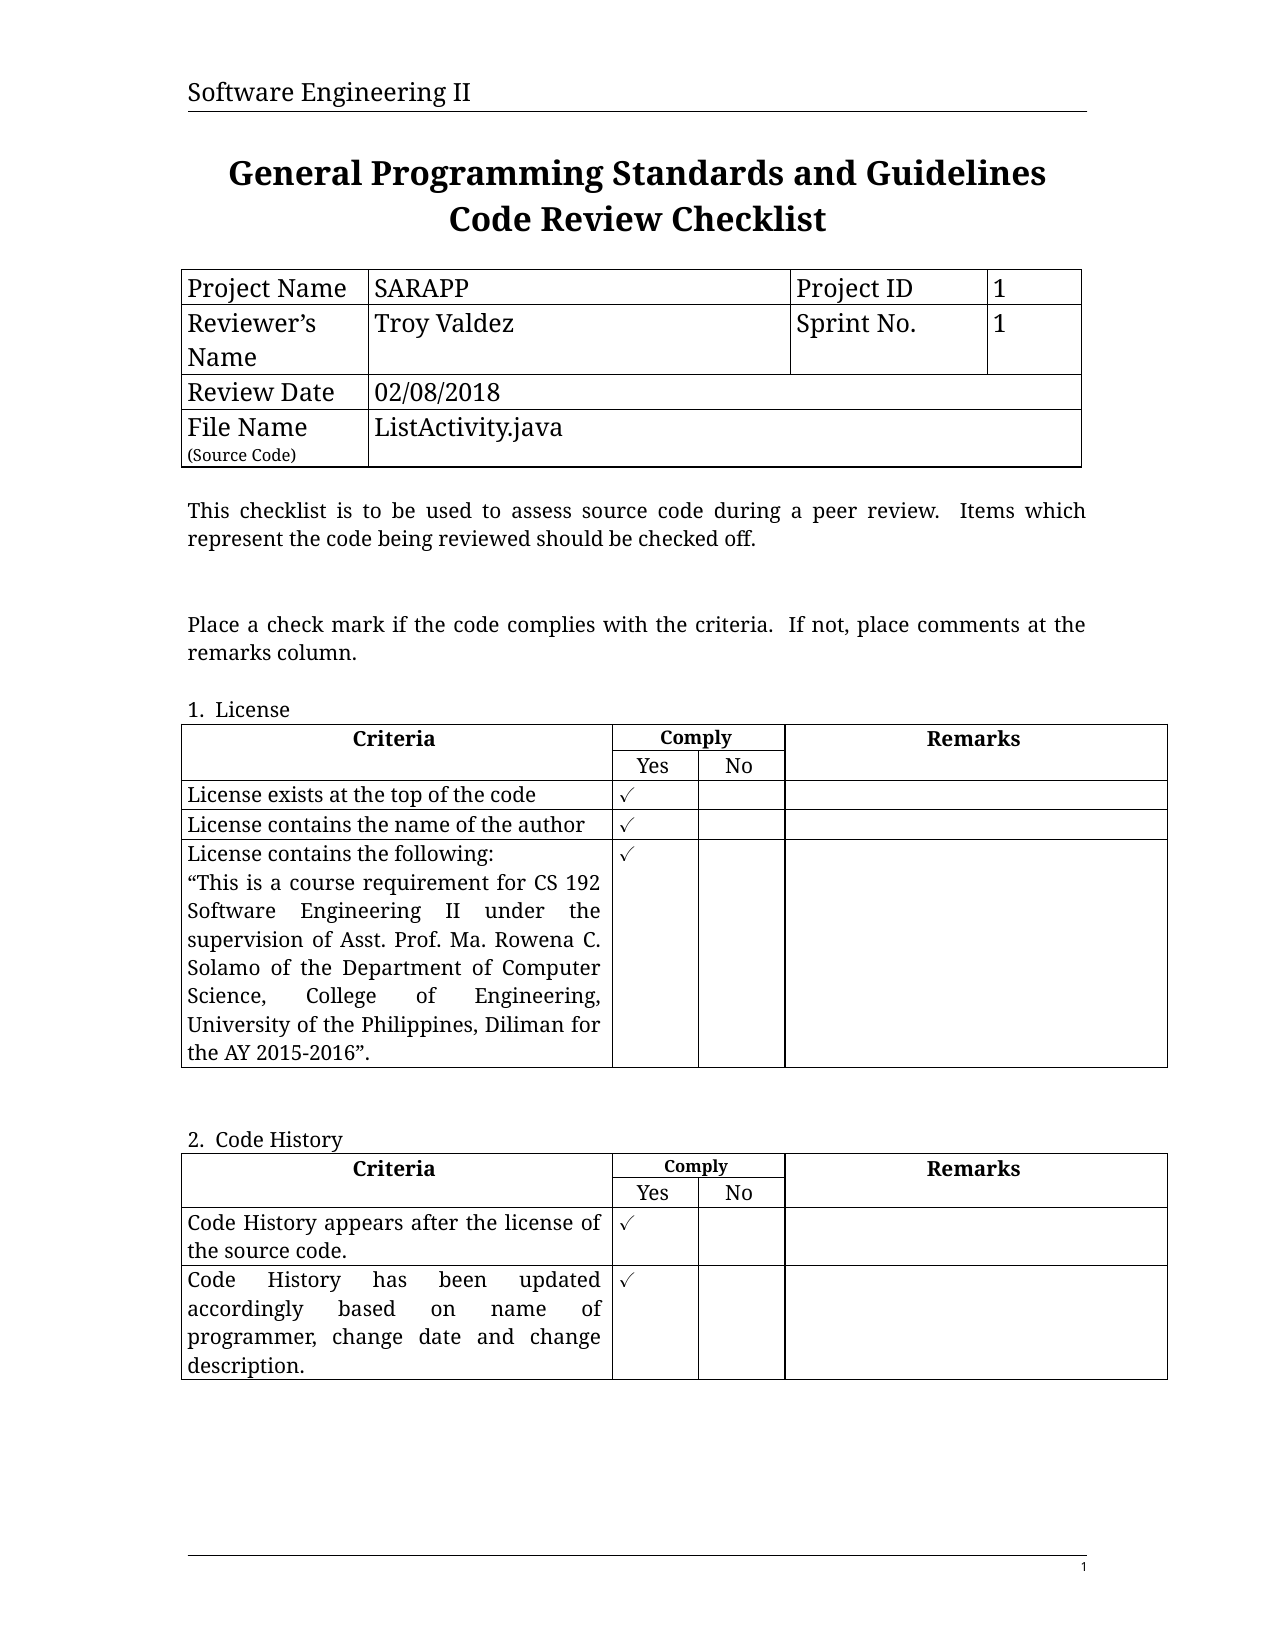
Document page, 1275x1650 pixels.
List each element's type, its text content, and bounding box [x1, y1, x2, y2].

table_header SARAPP [369, 270, 790, 304]
table_cell License contains the following: “This is a course requirement for CS 192 Software Engineering II under the supervision of Asst. Prof. Ma. Rowena C. Solamo of the Department of Computer Science, College of Engineering, University of the Philippines, Diliman for the AY 2015-2016”. [182, 840, 612, 1067]
table_header Comply [613, 1154, 784, 1177]
table_cell [699, 781, 784, 809]
table_header Criteria [182, 1154, 612, 1207]
table_cell [786, 1208, 1167, 1264]
table_cell ListActivity.java [369, 410, 1081, 466]
table_cell Reviewer’s Name [182, 305, 368, 373]
table_cell [699, 1208, 784, 1264]
table_cell [699, 810, 784, 838]
table_cell No [699, 1178, 784, 1207]
table_header Project ID [791, 270, 987, 304]
table_cell Troy Valdez [369, 305, 790, 373]
table_header Project Name [182, 270, 368, 304]
text This checklist is to be used to assess source code during a peer review. Items which represent the code being reviewed should be checked off. [187, 496, 1087, 553]
table_header Remarks [786, 1154, 1167, 1207]
table_cell ✓ [613, 1208, 698, 1264]
table_cell Yes [613, 1178, 698, 1207]
table_cell [699, 1266, 784, 1379]
table_header Comply [613, 725, 784, 750]
table_cell 1 [988, 305, 1081, 373]
table_cell Code History appears after the license of the source code. [182, 1208, 612, 1264]
table_cell License contains the name of the author [182, 810, 612, 838]
table_cell [786, 810, 1167, 838]
table_cell 02/08/2018 [369, 375, 1081, 409]
table_cell [786, 840, 1167, 1067]
table_cell License exists at the top of the code [182, 781, 612, 809]
table_cell [786, 781, 1167, 809]
table_cell [699, 840, 784, 1067]
table_header 1 [988, 270, 1081, 304]
table_header Remarks [786, 725, 1167, 779]
text 2. Code History [187, 1125, 1087, 1153]
table_cell Sprint No. [791, 305, 987, 373]
table_cell ✓ [613, 840, 698, 1067]
text General Programming Standards and Guidelines Code Review Checklist [187, 150, 1087, 241]
table_cell ✓ [613, 1266, 698, 1379]
table_cell ✓ [613, 810, 698, 838]
text 1. License [187, 695, 1087, 723]
text Place a check mark if the code complies with the criteria. If not, place comments at the remarks column. [187, 610, 1087, 667]
table_cell File Name (Source Code) [182, 410, 368, 466]
table_cell Review Date [182, 375, 368, 409]
table_cell No [699, 751, 784, 779]
table_cell [786, 1266, 1167, 1379]
table_cell Code History has been updated accordingly based on name of programmer, change date and change description. [182, 1266, 612, 1379]
table_cell Yes [613, 751, 698, 779]
table_header Criteria [182, 725, 612, 779]
table_cell ✓ [613, 781, 698, 809]
